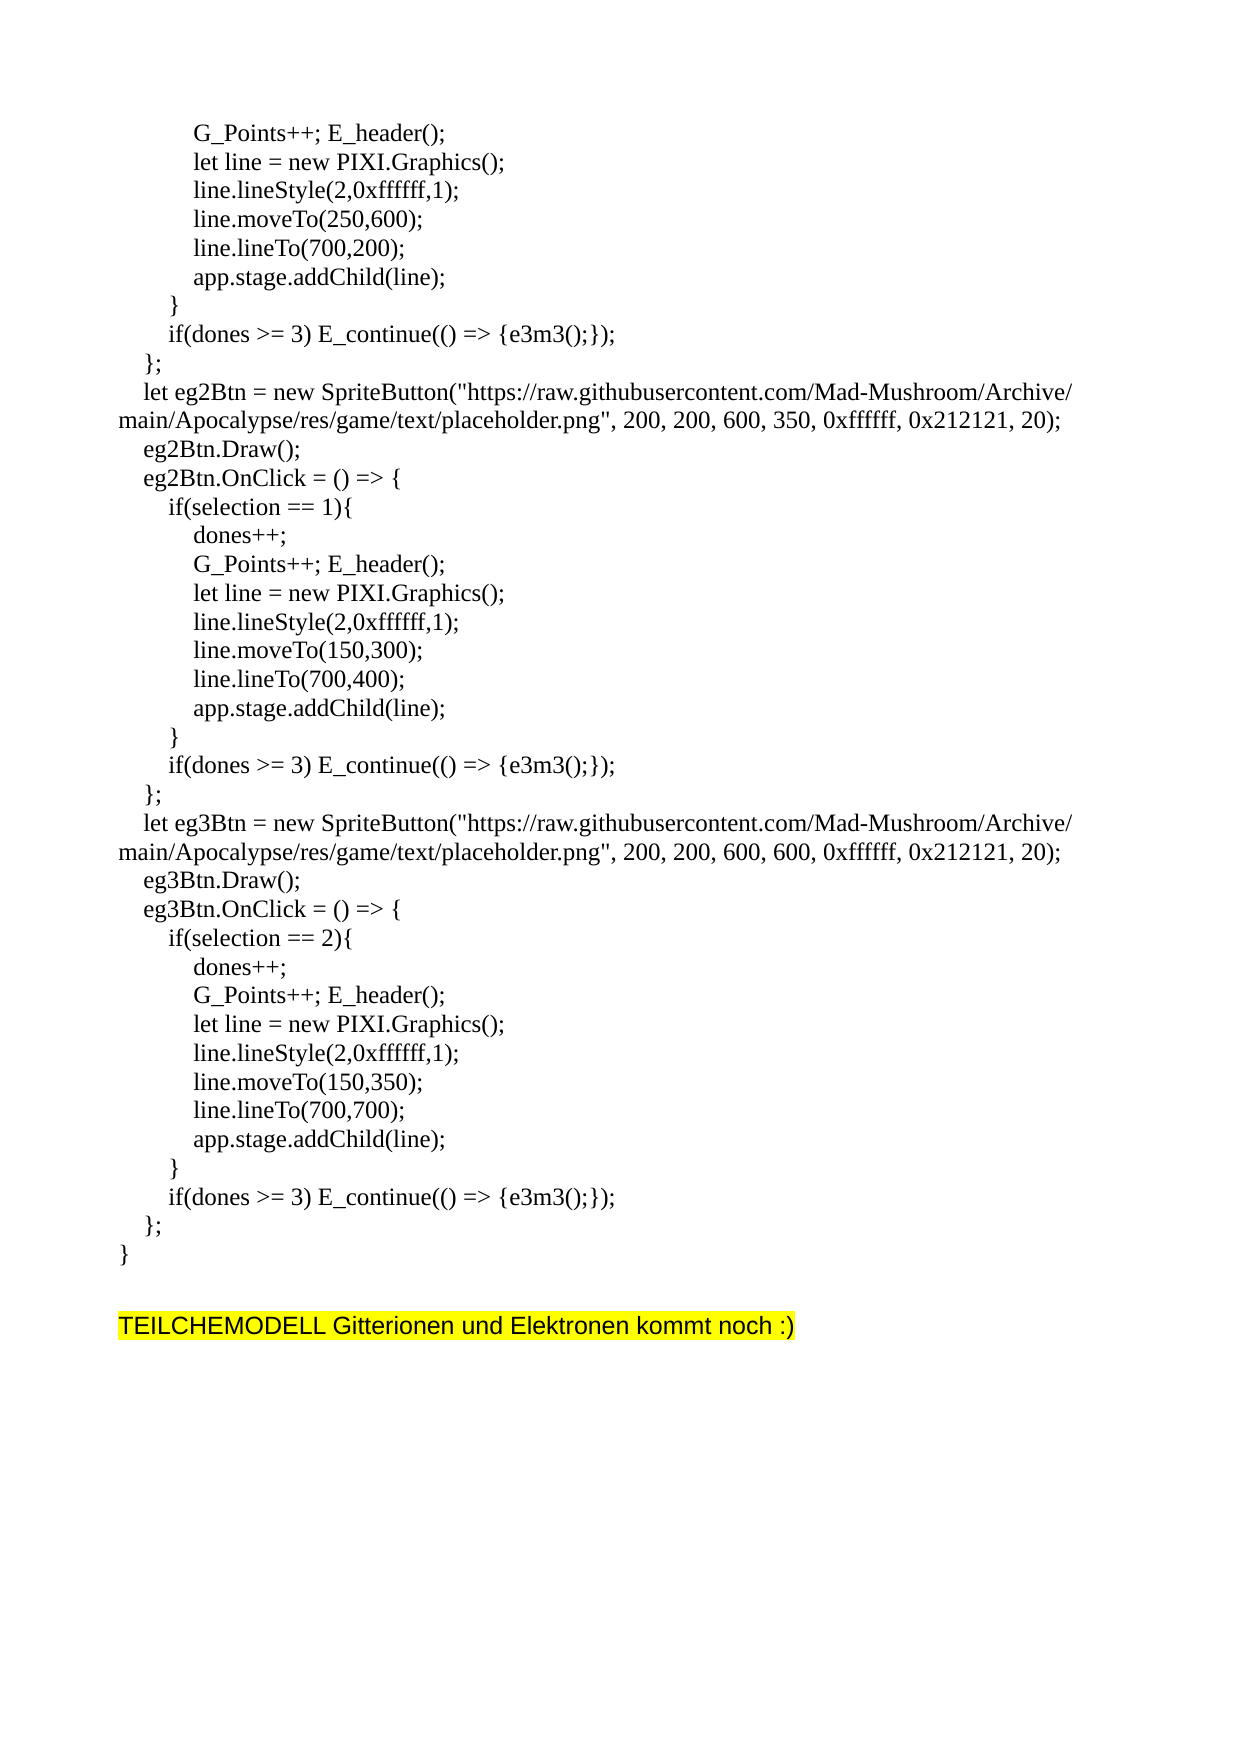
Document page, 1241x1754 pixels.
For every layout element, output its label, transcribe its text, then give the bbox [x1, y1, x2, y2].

text G_Points++; E_header(); [118, 118, 1122, 147]
text G_Points++; E_header(); [118, 549, 1122, 578]
text let eg2Btn = new SpriteButton("https://raw.githubusercontent.com/Mad-Mushroom/Archive/main/Apocalypse/res/game/text/placeholder.png", 200, 200, 600, 350, 0xffffff, 0x212121, 20); [118, 377, 1122, 434]
text eg2Btn.Draw(); [118, 434, 1122, 463]
text G_Points++; E_header(); [118, 981, 1122, 1009]
text app.stage.addChild(line); [118, 262, 1122, 291]
text app.stage.addChild(line); [118, 1124, 1122, 1153]
text line.lineStyle(2,0xffffff,1); [118, 607, 1122, 636]
text let line = new PIXI.Graphics(); [118, 147, 1122, 176]
text line.lineTo(700,200); [118, 233, 1122, 262]
text line.moveTo(250,600); [118, 204, 1122, 233]
text if(selection == 2){ [118, 923, 1122, 952]
text eg2Btn.OnClick = () => { [118, 463, 1122, 492]
text line.moveTo(150,350); [118, 1067, 1122, 1096]
text if(selection == 1){ [118, 492, 1122, 521]
text } [118, 1153, 1122, 1182]
text if(dones >= 3) E_continue(() => {e3m3();}); [118, 319, 1122, 348]
text line.lineStyle(2,0xffffff,1); [118, 176, 1122, 204]
text }; [118, 779, 1122, 808]
text if(dones >= 3) E_continue(() => {e3m3();}); [118, 1182, 1122, 1211]
text line.lineStyle(2,0xffffff,1); [118, 1038, 1122, 1067]
text dones++; [118, 952, 1122, 981]
text let line = new PIXI.Graphics(); [118, 578, 1122, 607]
text app.stage.addChild(line); [118, 693, 1122, 722]
text let line = new PIXI.Graphics(); [118, 1009, 1122, 1038]
text } [118, 291, 1122, 319]
text let eg3Btn = new SpriteButton("https://raw.githubusercontent.com/Mad-Mushroom/Archive/main/Apocalypse/res/game/text/placeholder.png", 200, 200, 600, 600, 0xffffff, 0x212121, 20); [118, 808, 1122, 866]
text line.lineTo(700,400); [118, 664, 1122, 693]
text line.moveTo(150,300); [118, 636, 1122, 664]
text }; [118, 348, 1122, 377]
text eg3Btn.OnClick = () => { [118, 894, 1122, 923]
text } [118, 1239, 1122, 1268]
text TEILCHEMODELL Gitterionen und Elektronen kommt noch :) [118, 1311, 1122, 1340]
text line.lineTo(700,700); [118, 1096, 1122, 1124]
text }; [118, 1211, 1122, 1239]
text eg3Btn.Draw(); [118, 866, 1122, 894]
text } [118, 722, 1122, 751]
text dones++; [118, 521, 1122, 549]
text if(dones >= 3) E_continue(() => {e3m3();}); [118, 751, 1122, 779]
